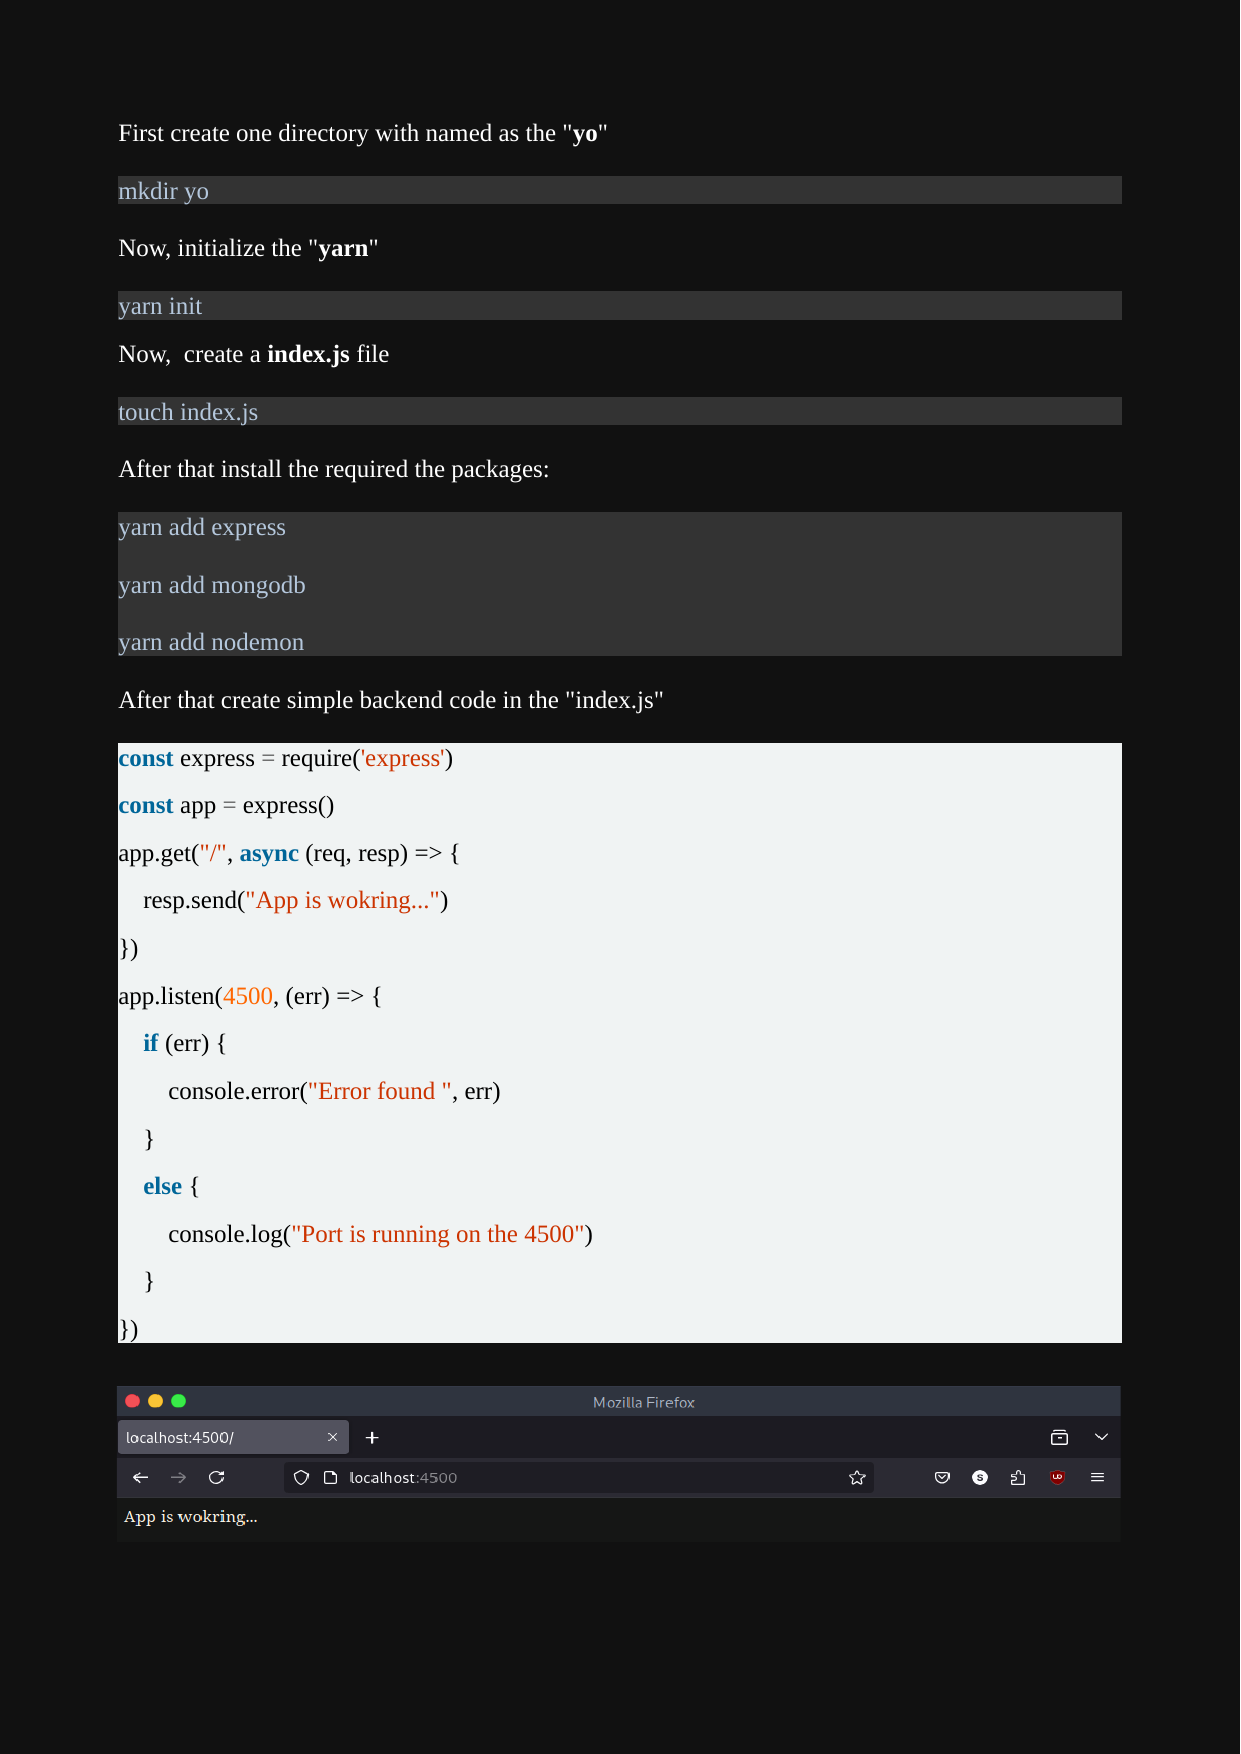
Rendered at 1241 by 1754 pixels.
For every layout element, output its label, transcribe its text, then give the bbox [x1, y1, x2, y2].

text const express = require('express') [118, 743, 1122, 772]
text Now, create a index.js file [118, 339, 1122, 368]
text After that create simple backend code in the "index.js" [118, 685, 1122, 714]
text touch index.js [118, 397, 1122, 425]
text app.listen(4500, (err) => { [118, 981, 1122, 1009]
text yarn add mongodb [118, 570, 1122, 598]
text First create one directory with named as the "yo" [118, 118, 1122, 147]
text }) [118, 1314, 1122, 1343]
text } [118, 1266, 1122, 1295]
text else { [118, 1171, 1122, 1200]
text resp.send("App is wokring...") [118, 886, 1122, 914]
text yarn add express [118, 512, 1122, 541]
text yarn add nodemon [118, 627, 1122, 656]
text Now, initialize the "yarn" [118, 233, 1122, 262]
text } [118, 1124, 1122, 1152]
text const app = express() [118, 790, 1122, 819]
text yarn init [118, 291, 1122, 320]
text }) [118, 933, 1122, 962]
picture [116, 1386, 1121, 1542]
text console.error("Error found ", err) [118, 1076, 1122, 1105]
text if (err) { [118, 1028, 1122, 1057]
text mkdir yo [118, 176, 1122, 204]
text After that install the required the packages: [118, 454, 1122, 483]
text console.log("Port is running on the 4500") [118, 1219, 1122, 1248]
text app.get("/", async (req, resp) => { [118, 838, 1122, 867]
